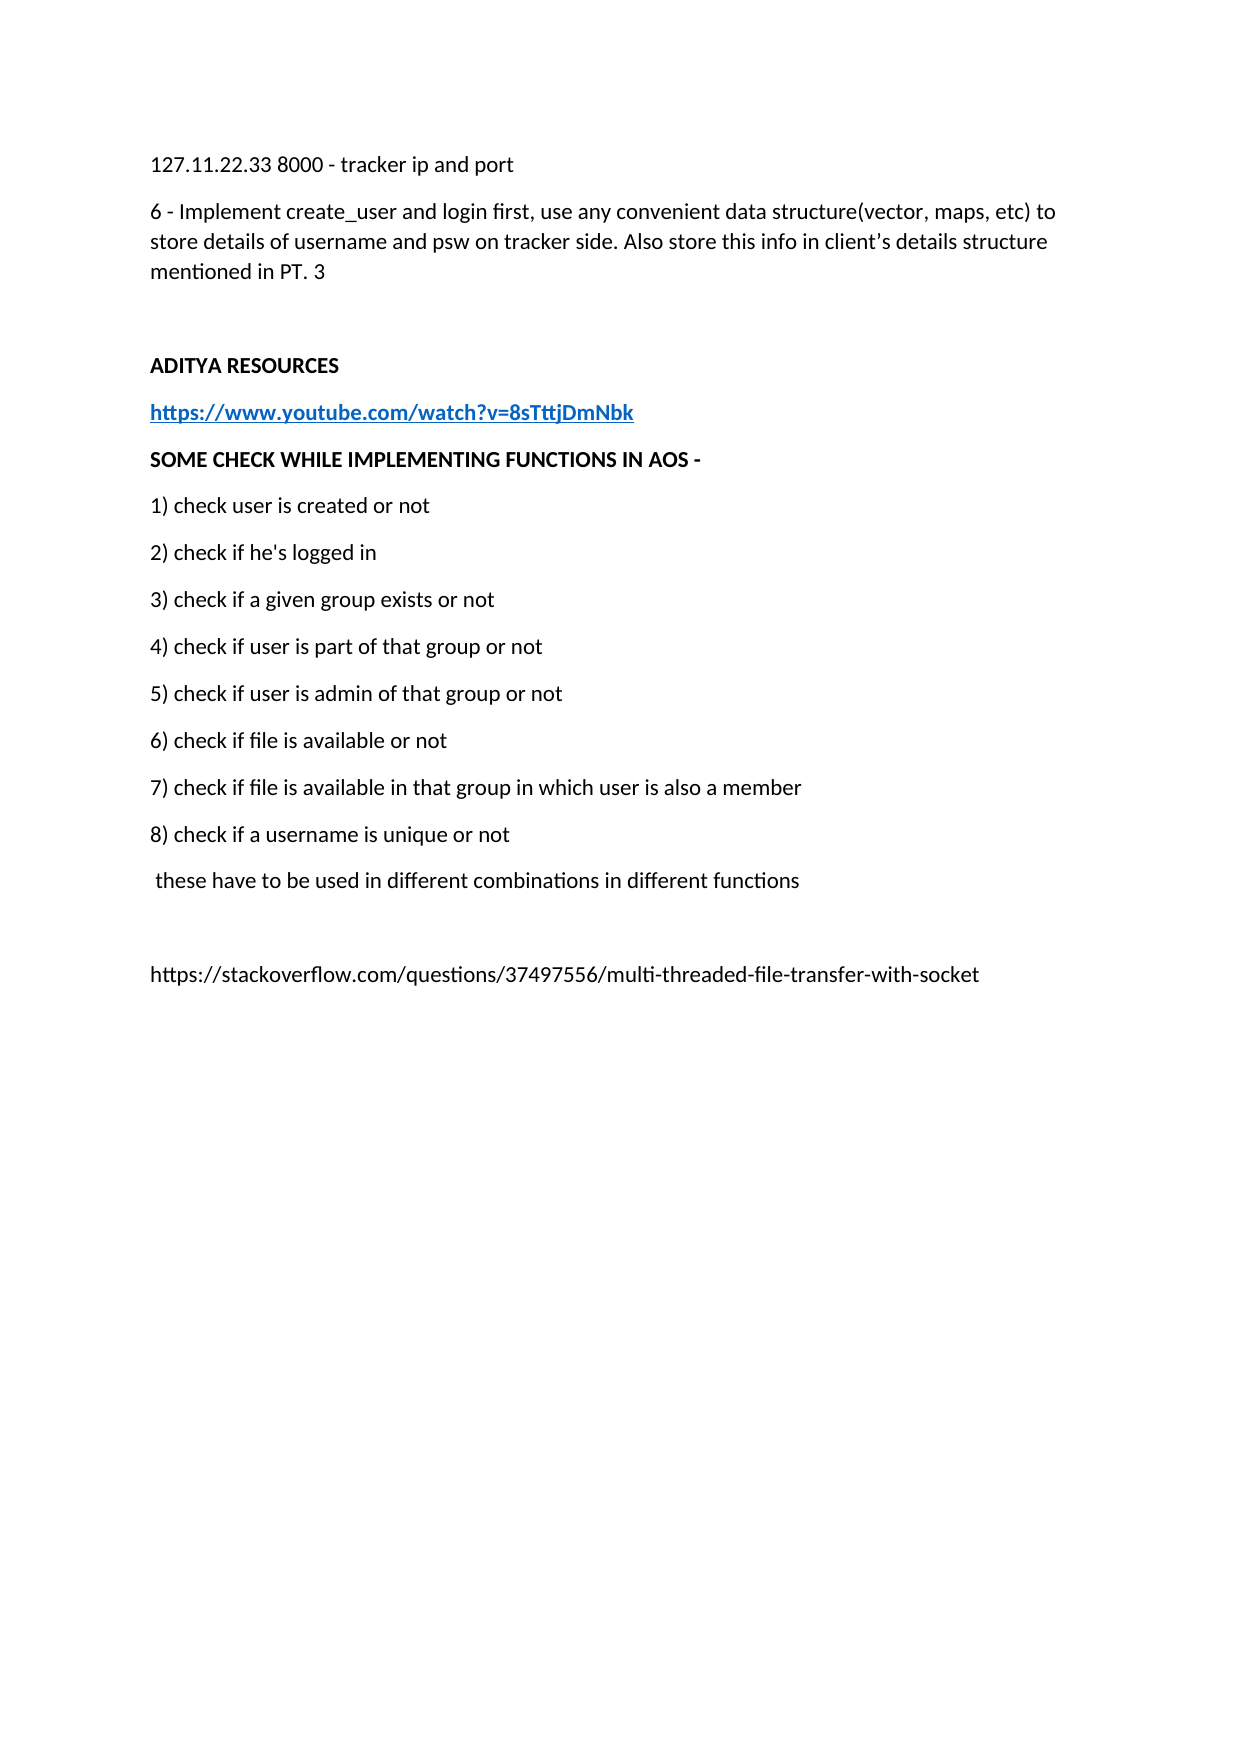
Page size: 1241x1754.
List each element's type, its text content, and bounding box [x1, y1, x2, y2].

text these have to be used in different combinations in different functions [150, 867, 1090, 895]
text 6 - Implement create_user and login first, use any convenient data structure(vector, maps, etc) to store details of username and psw on tracker side. Also store this info in client’s details structure mentioned in PT. 3 [150, 197, 1090, 285]
text https://www.youtube.com/watch?v=8sTttjDmNbk [150, 398, 1090, 426]
text 127.11.22.33 8000 - tracker ip and port [150, 150, 1090, 178]
text SOME CHECK WHILE IMPLEMENTING FUNCTIONS IN AOS - [150, 445, 1090, 473]
text 2) check if he's logged in [150, 538, 1090, 567]
text 4) check if user is part of that group or not [150, 632, 1090, 660]
text ADITYA RESOURCES [150, 351, 1090, 379]
text 7) check if file is available in that group in which user is also a member [150, 773, 1090, 801]
text https://stackoverflow.com/questions/37497556/multi-threaded-file-transfer-with-socket [150, 960, 1090, 988]
text 8) check if a username is unique or not [150, 820, 1090, 848]
text 6) check if file is available or not [150, 726, 1090, 754]
text 5) check if user is admin of that group or not [150, 679, 1090, 707]
text 1) check user is created or not [150, 492, 1090, 520]
text 3) check if a given group exists or not [150, 585, 1090, 613]
